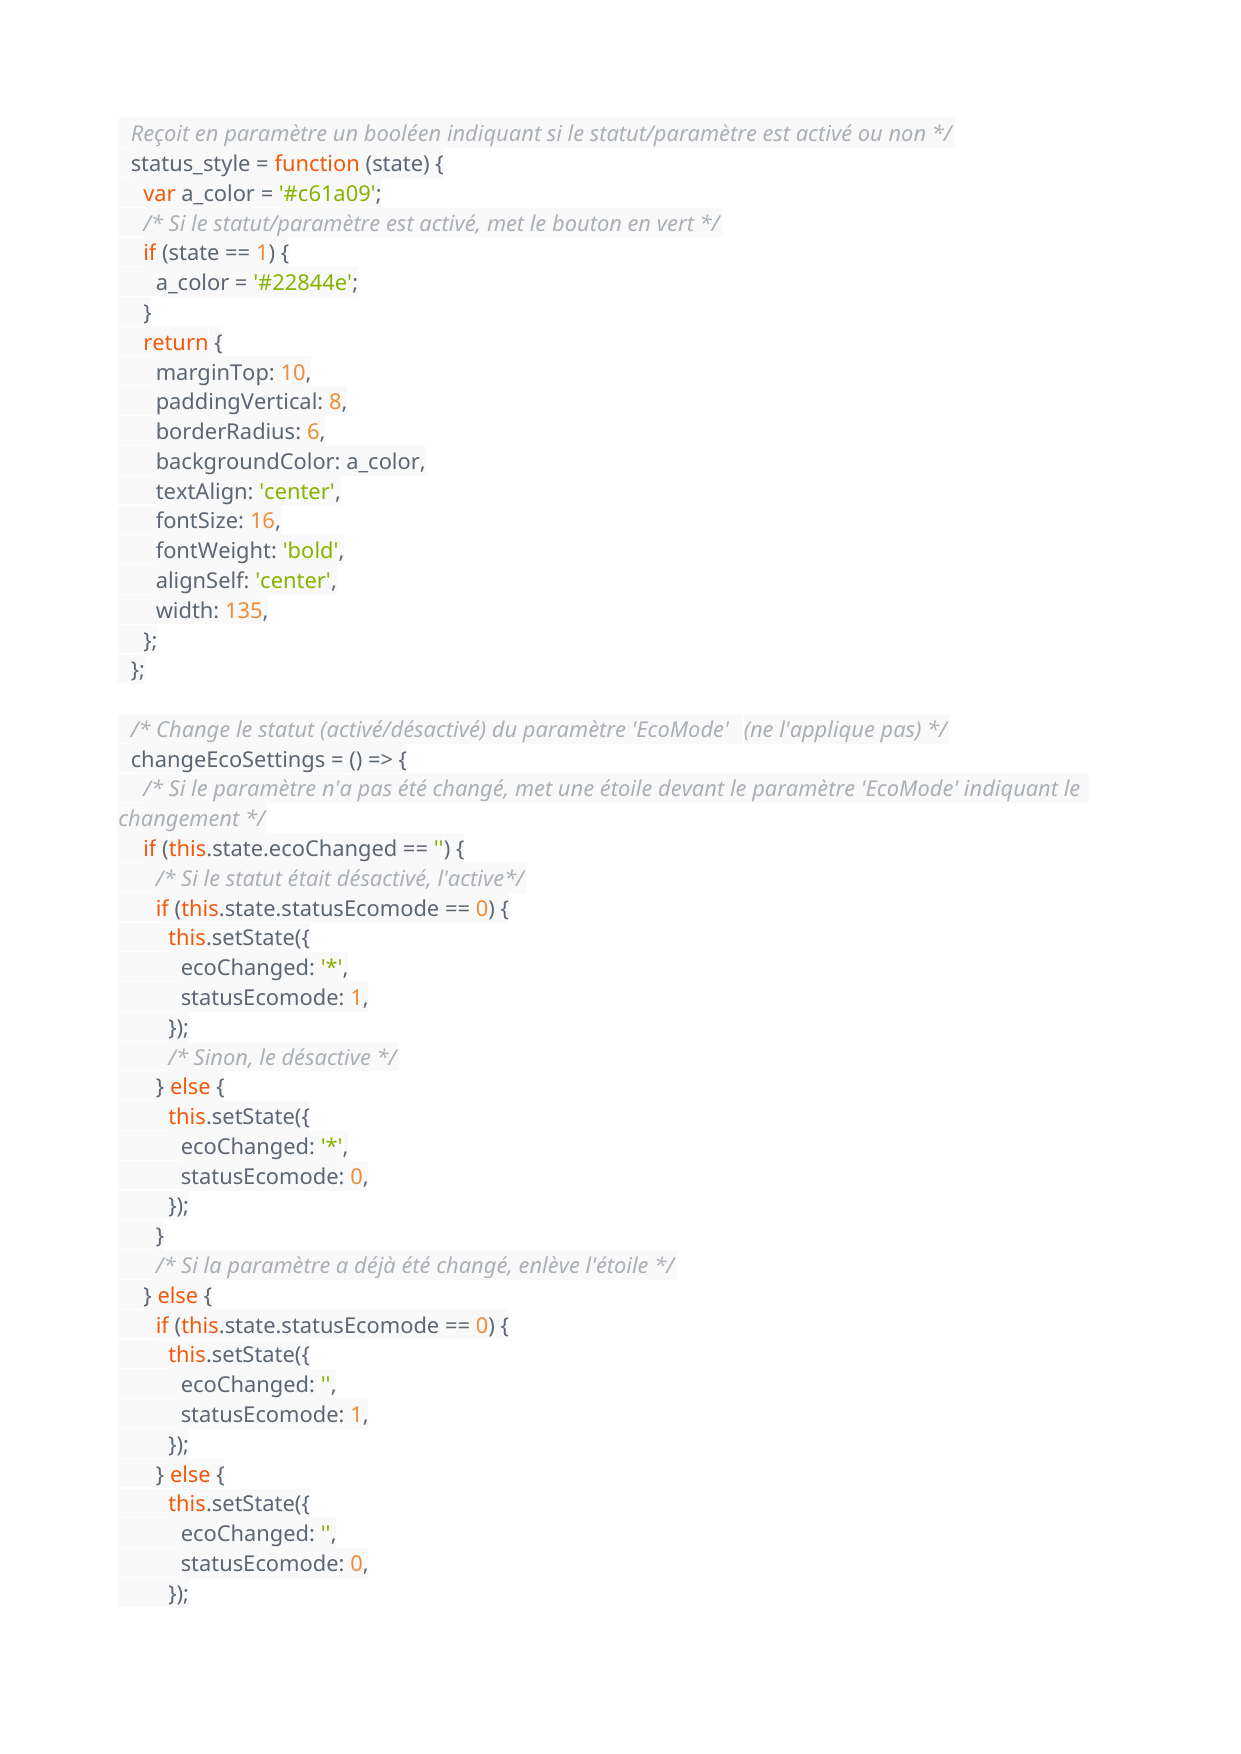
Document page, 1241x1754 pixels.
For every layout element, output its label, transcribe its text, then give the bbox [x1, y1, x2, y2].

text statusEcomode: 0, [118, 1548, 1122, 1578]
text }; [118, 654, 1122, 684]
text }); [118, 1012, 1122, 1042]
text if (this.state.statusEcomode == 0) { [118, 1310, 1122, 1339]
text } else { [118, 1459, 1122, 1488]
text } [118, 1220, 1122, 1250]
text statusEcomode: 1, [118, 1399, 1122, 1429]
text if (this.state.statusEcomode == 0) { [118, 893, 1122, 922]
text } else { [118, 1280, 1122, 1310]
text }); [118, 1578, 1122, 1608]
text alignSelf: 'center', [118, 565, 1122, 595]
text this.setState({ [118, 1339, 1122, 1369]
text ecoChanged: '', [118, 1518, 1122, 1548]
text statusEcomode: 0, [118, 1161, 1122, 1191]
text var a_color = '#c61a09'; [118, 178, 1122, 207]
text this.setState({ [118, 1101, 1122, 1131]
text fontWeight: 'bold', [118, 535, 1122, 565]
text } else { [118, 1071, 1122, 1101]
text if (state == 1) { [118, 237, 1122, 267]
text paddingVertical: 8, [118, 386, 1122, 416]
text changeEcoSettings = () => { [118, 744, 1122, 773]
text /* Si le statut était désactivé, l'active*/ [118, 863, 1122, 893]
text textAlign: 'center', [118, 476, 1122, 505]
text }; [118, 624, 1122, 654]
text }); [118, 1191, 1122, 1220]
text /* Sinon, le désactive */ [118, 1042, 1122, 1071]
text backgroundColor: a_color, [118, 446, 1122, 476]
text Reçoit en paramètre un booléen indiquant si le statut/paramètre est activé ou non */ [118, 118, 1122, 148]
text marginTop: 10, [118, 356, 1122, 386]
text this.setState({ [118, 922, 1122, 952]
text statusEcomode: 1, [118, 982, 1122, 1012]
text /* Si le paramètre n'a pas été changé, met une étoile devant le paramètre 'EcoMode' indiquant le changement */ [118, 773, 1122, 833]
text a_color = '#22844e'; [118, 267, 1122, 297]
text borderRadius: 6, [118, 416, 1122, 446]
text if (this.state.ecoChanged == '') { [118, 833, 1122, 863]
text /* Si le statut/paramètre est activé, met le bouton en vert */ [118, 207, 1122, 237]
text width: 135, [118, 595, 1122, 624]
text } [118, 297, 1122, 327]
text return { [118, 327, 1122, 356]
text /* Si la paramètre a déjà été changé, enlève l'étoile */ [118, 1250, 1122, 1280]
text }); [118, 1429, 1122, 1459]
text ecoChanged: '', [118, 1369, 1122, 1399]
text ecoChanged: '*', [118, 952, 1122, 982]
text /* Change le statut (activé/désactivé) du paramètre 'EcoMode' (ne l'applique pas) */ [118, 714, 1122, 744]
text this.setState({ [118, 1488, 1122, 1518]
text fontSize: 16, [118, 505, 1122, 535]
text status_style = function (state) { [118, 148, 1122, 178]
text ecoChanged: '*', [118, 1131, 1122, 1161]
